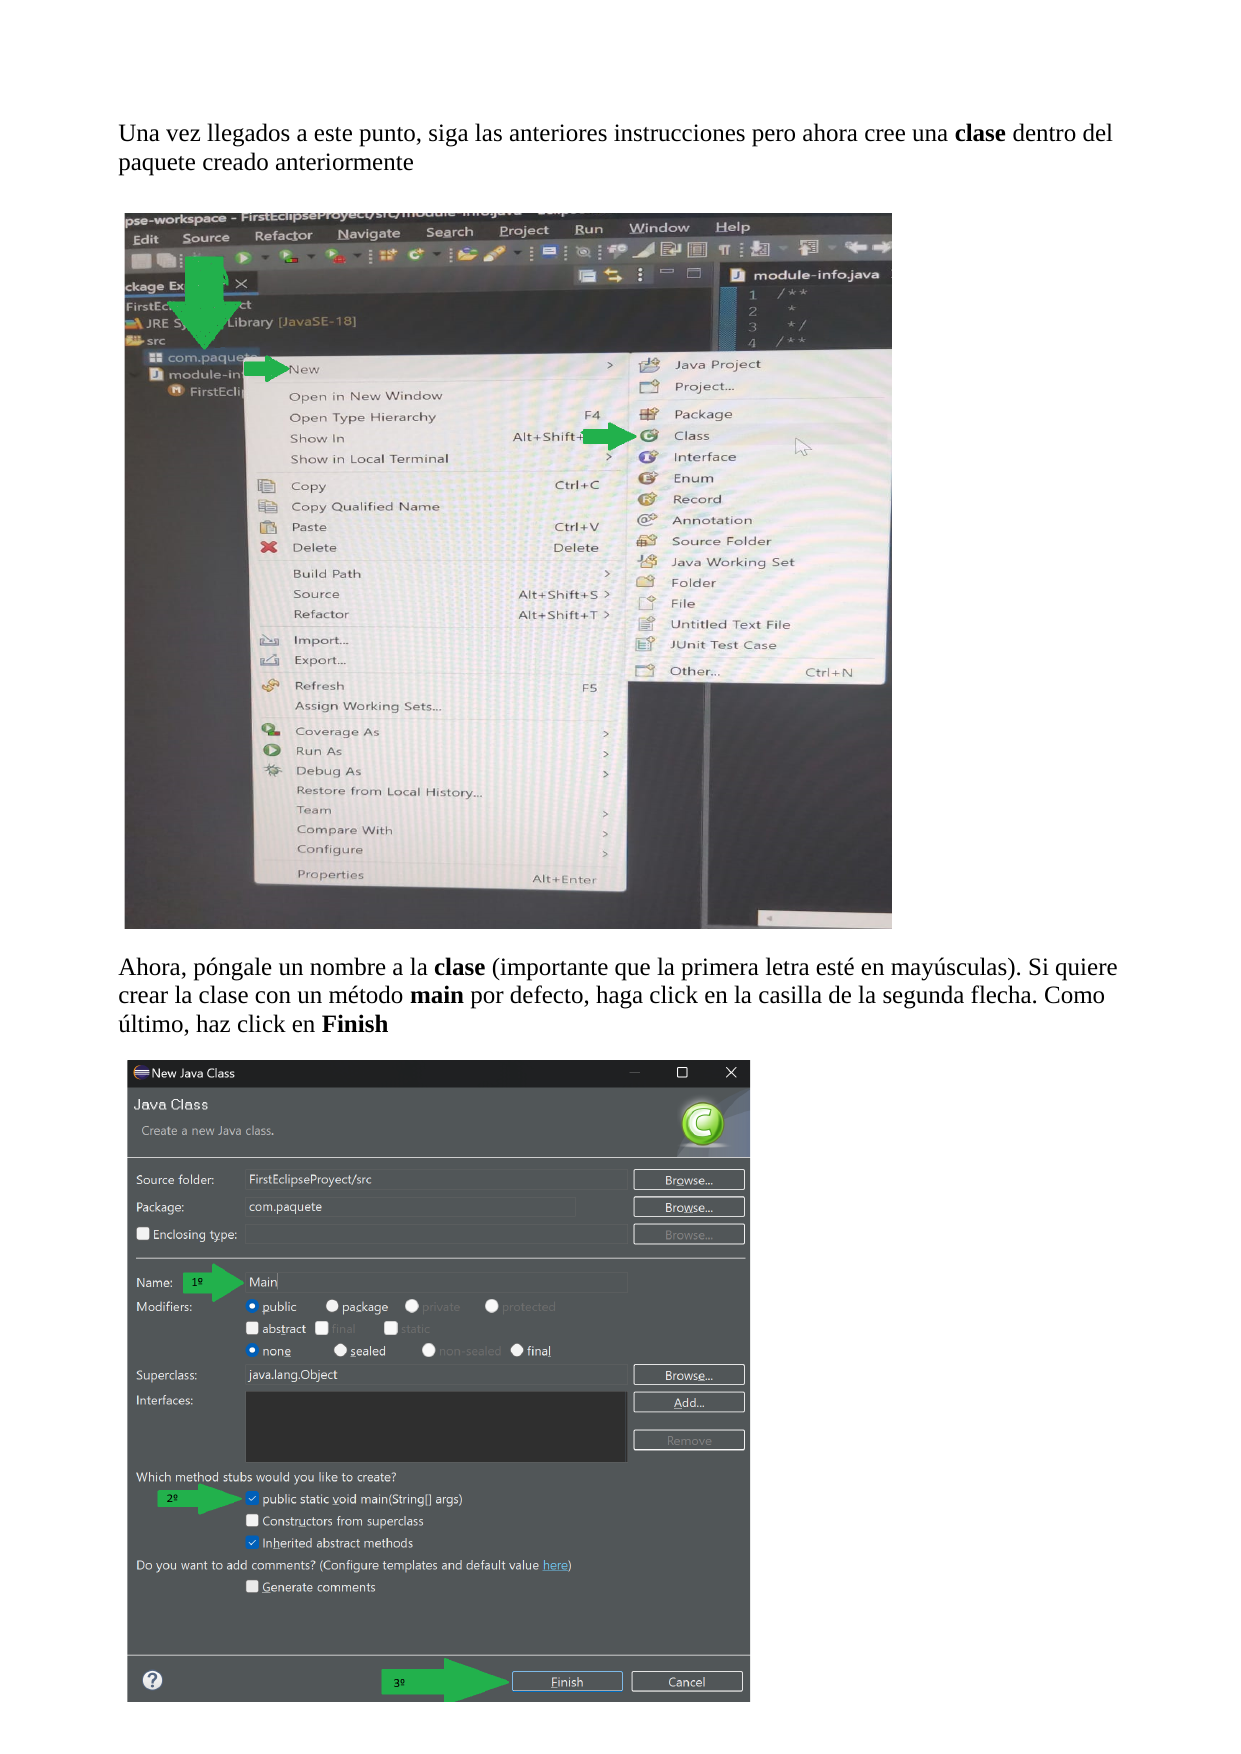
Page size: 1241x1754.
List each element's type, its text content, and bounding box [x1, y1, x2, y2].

text crear la clase con un método main por defecto, haga click en la casilla de la segunda flecha. Como último, haz click en Finish­ [118, 981, 1122, 1038]
text Ahora, póngale un nombre a la clase (importante que la primera letra esté en mayúsculas). Si quiere [118, 952, 1122, 981]
picture [124, 213, 892, 929]
text Una vez llegados a este punto, siga las anteriores instrucciones pero ahora cree una clase dentro del paquete creado anteriormente [118, 118, 1122, 176]
picture [127, 1060, 751, 1702]
